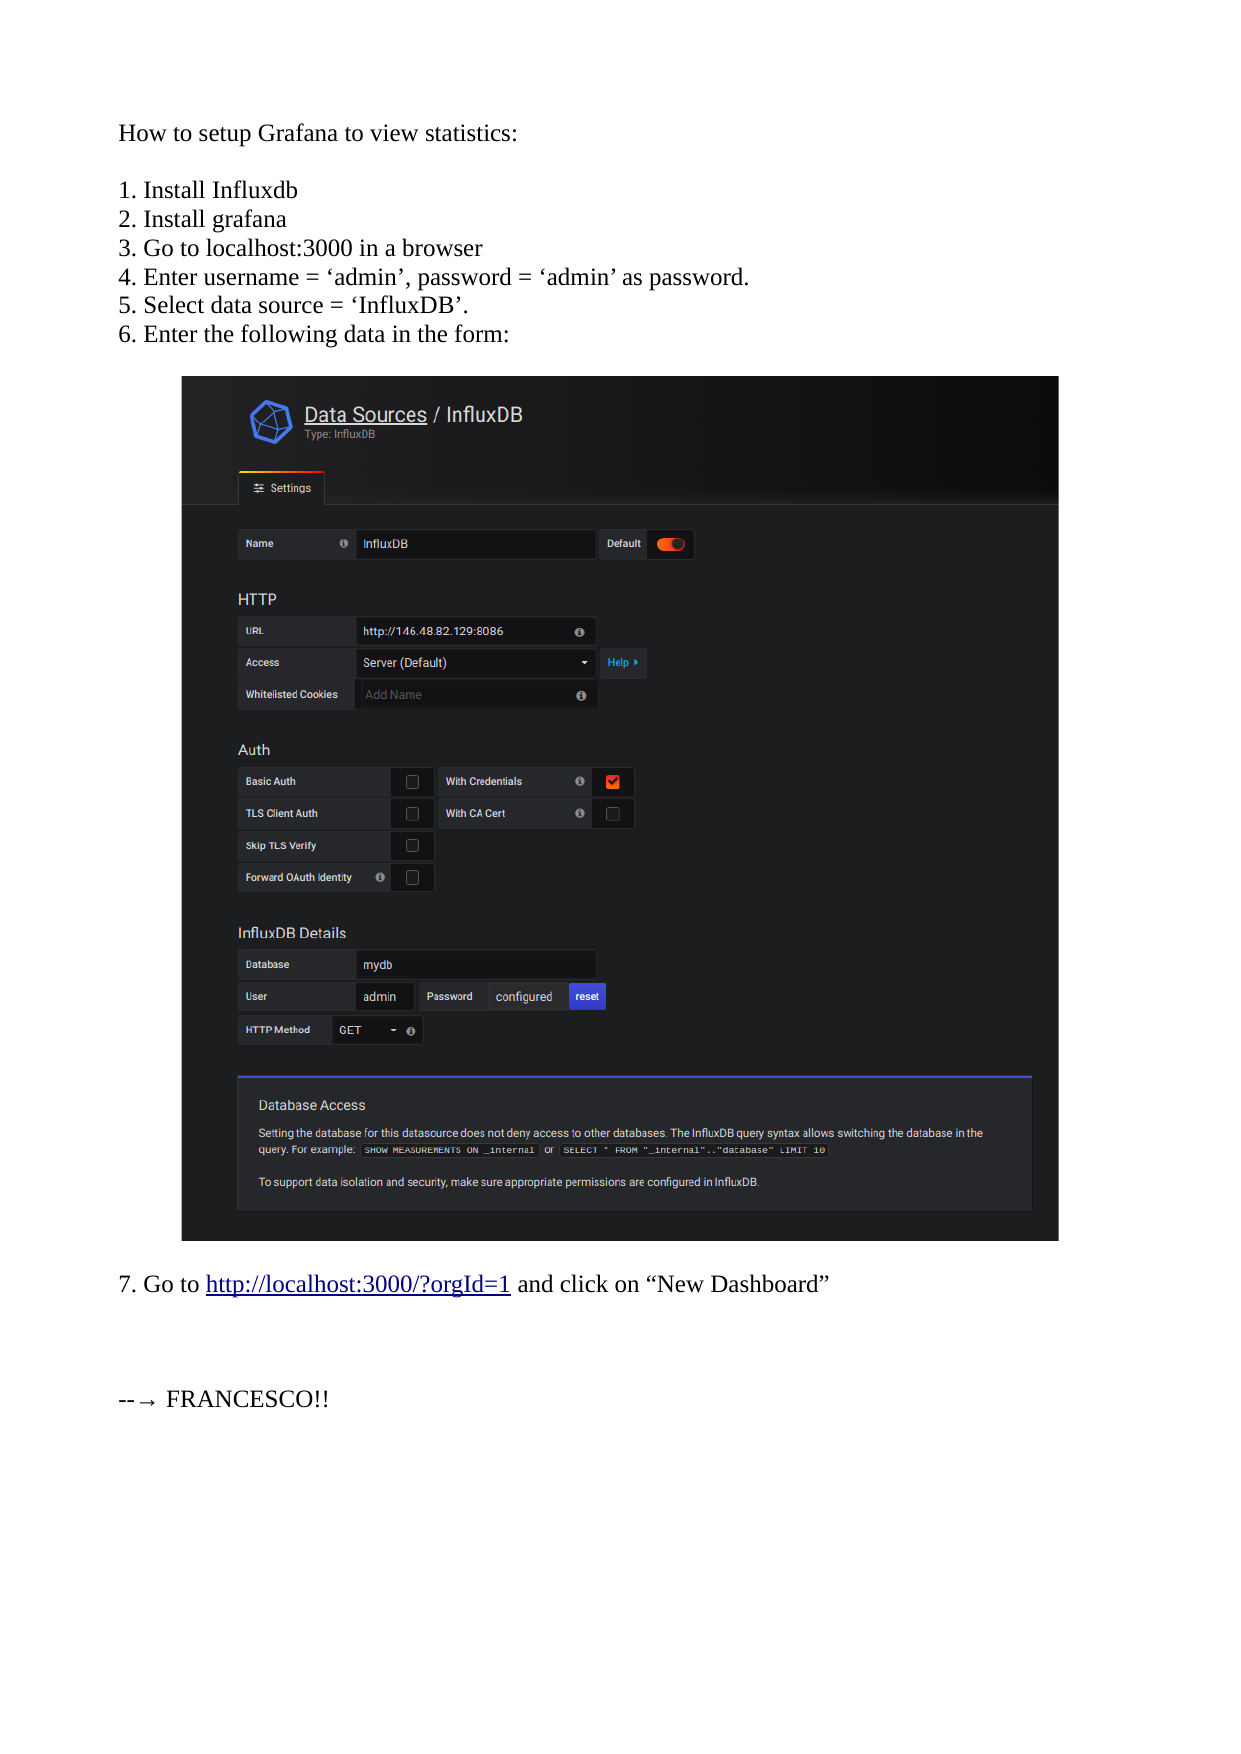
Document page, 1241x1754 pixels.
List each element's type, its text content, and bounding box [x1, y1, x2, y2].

picture [181, 376, 1059, 1241]
text How to setup Grafana to view statistics: [118, 118, 1122, 147]
text --→ FRANCESCO!! [118, 1384, 1122, 1413]
text 2. Install grafana [118, 204, 1122, 233]
text 7. Go to http://localhost:3000/?orgId=1 and click on “New Dashboard” [118, 1269, 1122, 1298]
text 6. Enter the following data in the form: [118, 319, 1122, 348]
text 4. Enter username = ‘admin’, password = ‘admin’ as password. [118, 262, 1122, 291]
text 3. Go to localhost:3000 in a browser [118, 233, 1122, 262]
text 5. Select data source = ‘InfluxDB’. [118, 291, 1122, 319]
text 1. Install Influxdb [118, 176, 1122, 204]
